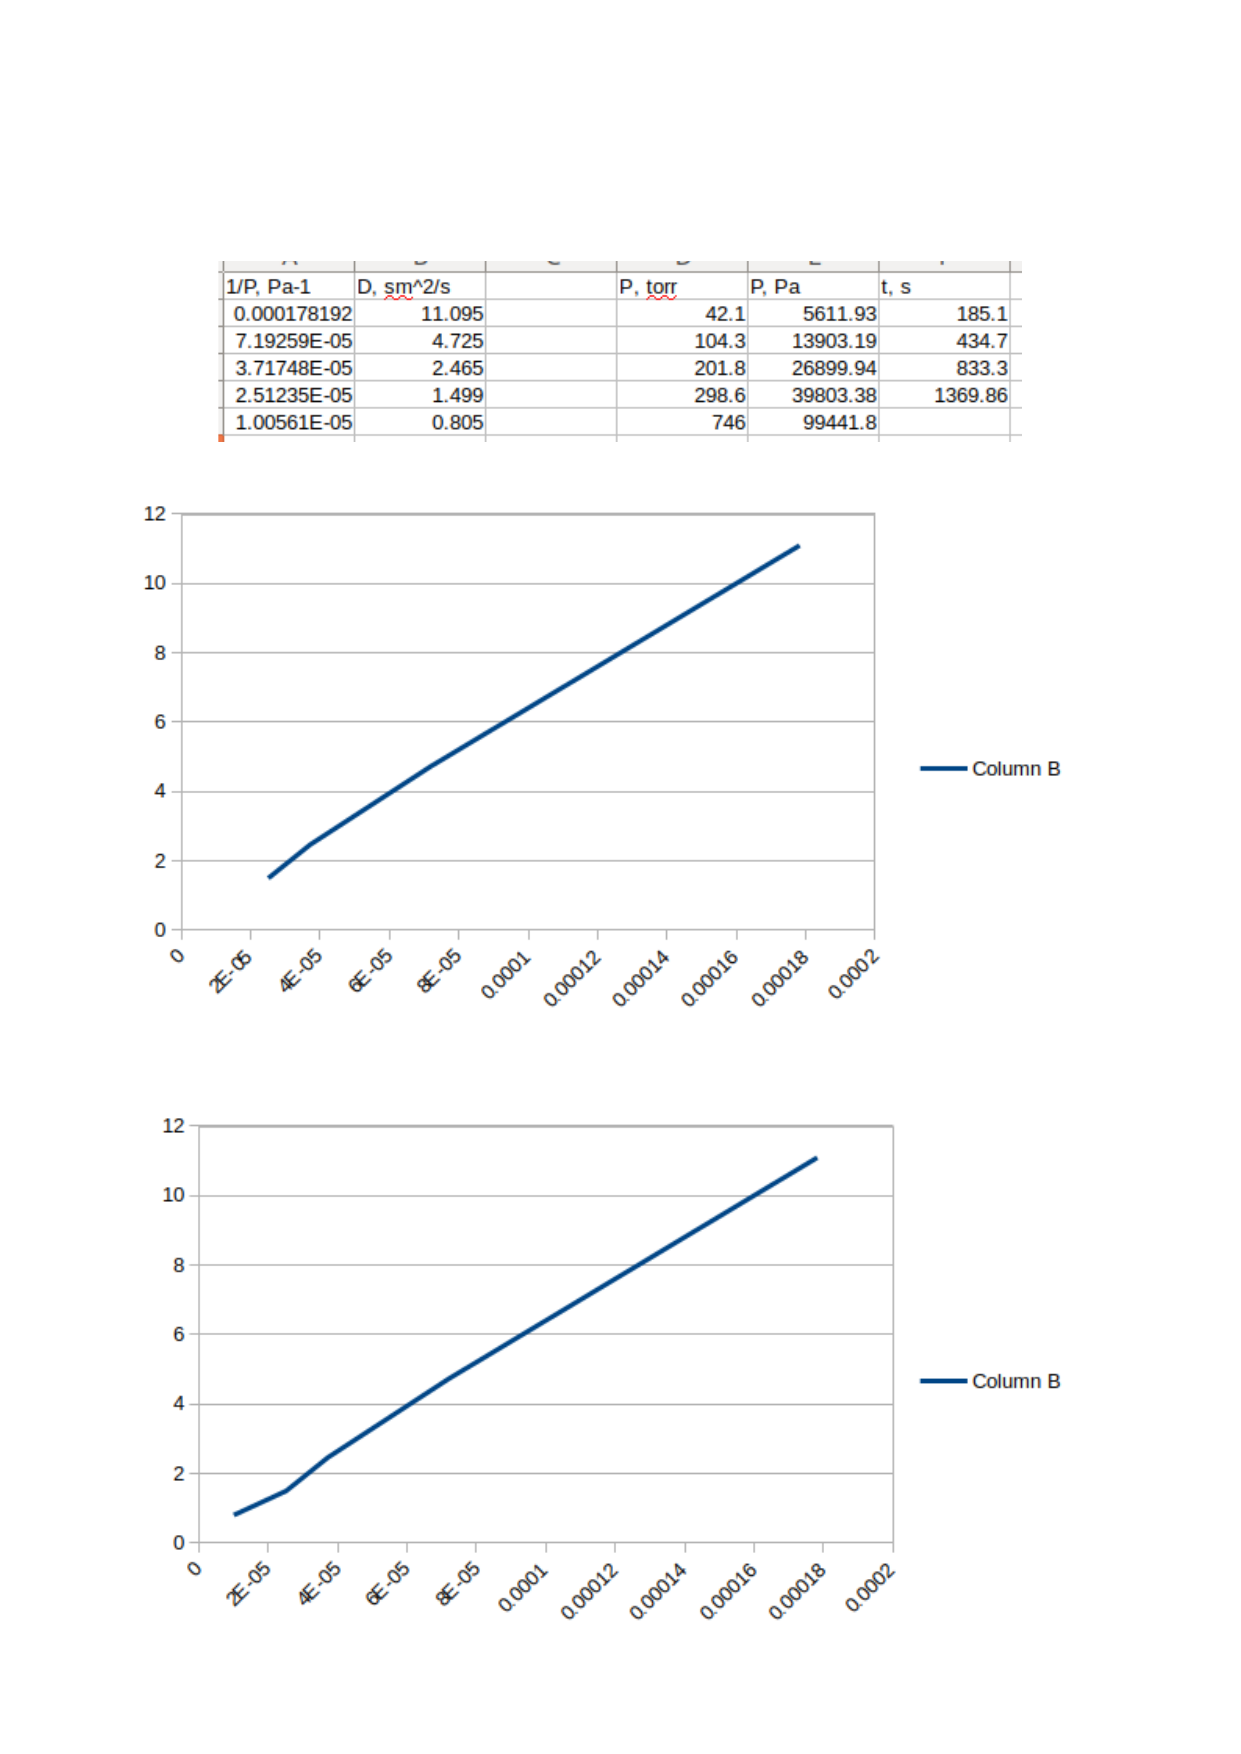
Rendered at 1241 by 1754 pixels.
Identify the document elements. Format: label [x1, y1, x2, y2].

picture [136, 1115, 1082, 1647]
picture [136, 502, 1082, 1034]
picture [218, 261, 270, 394]
